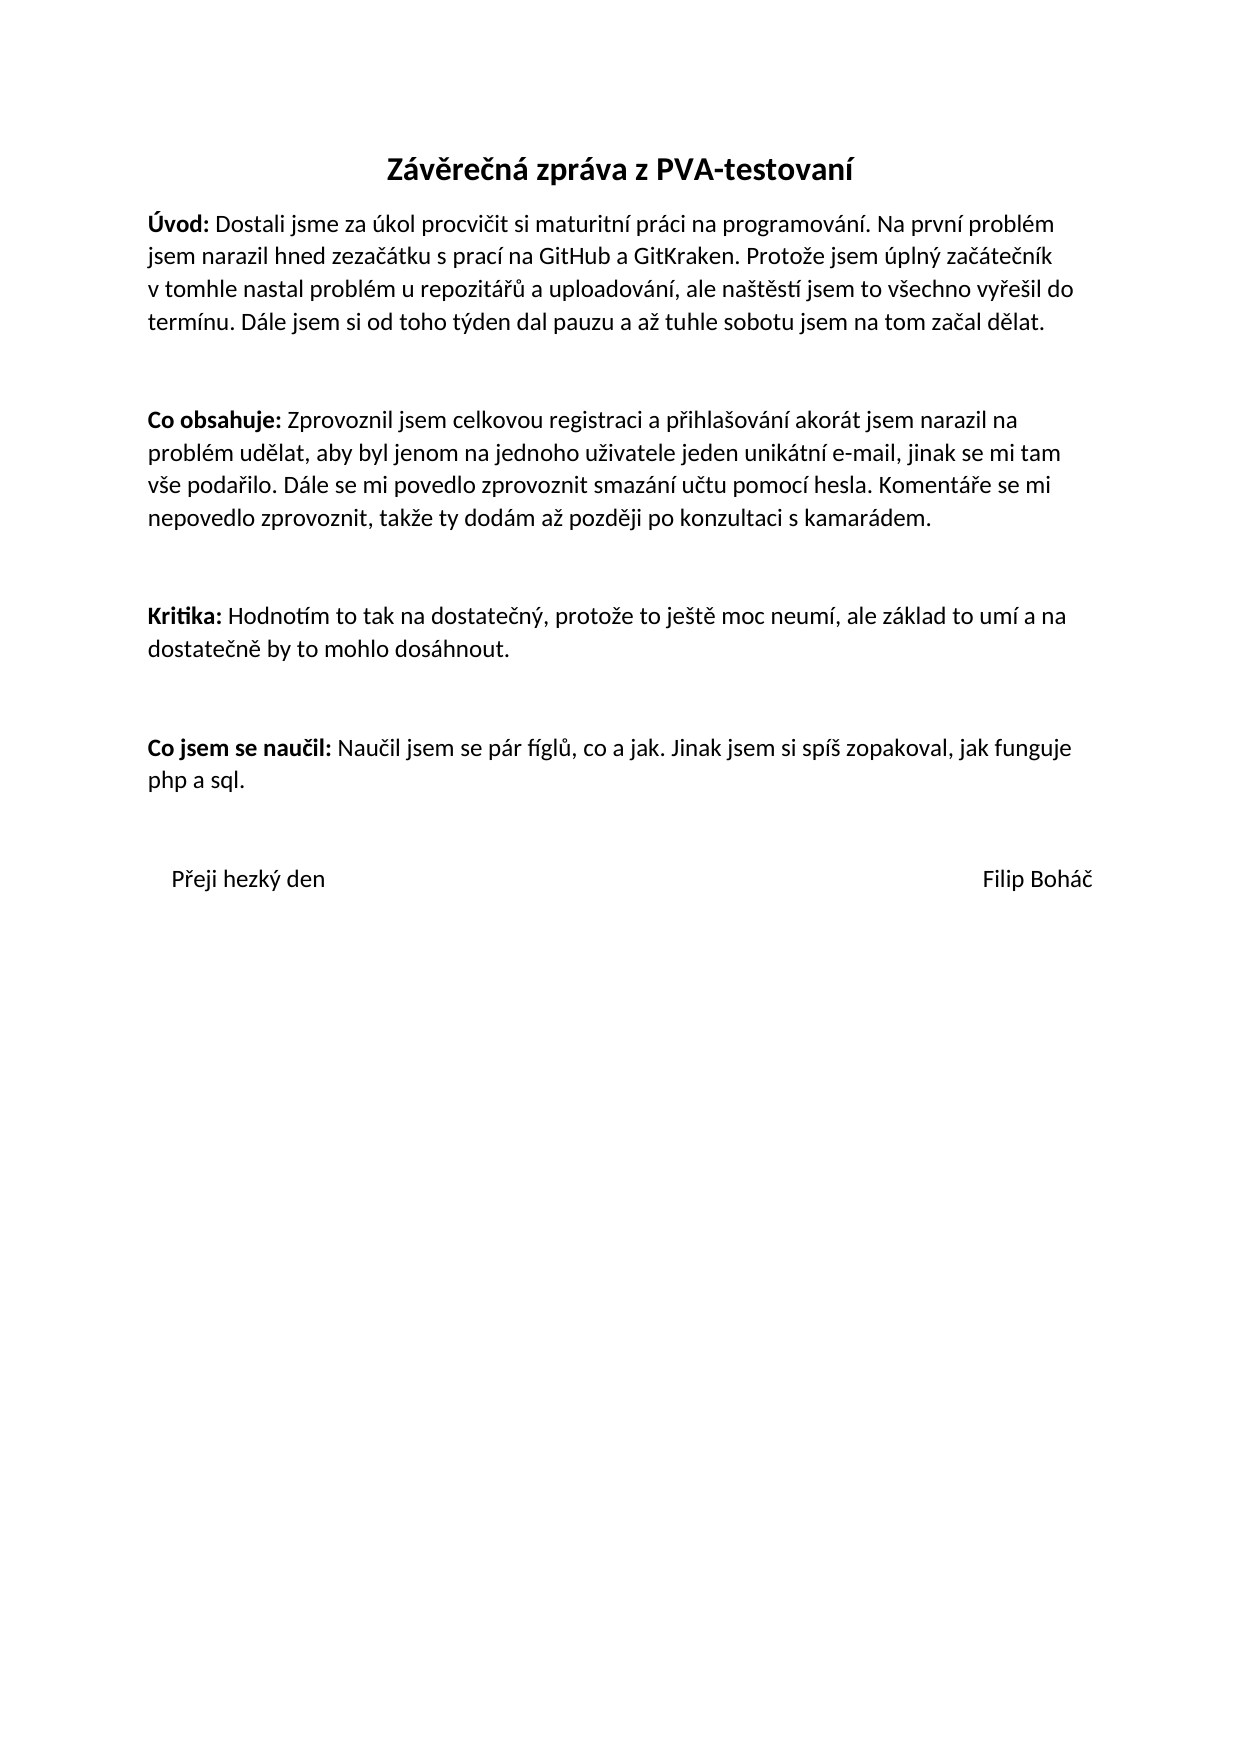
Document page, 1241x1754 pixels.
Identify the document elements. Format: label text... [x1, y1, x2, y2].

text Co jsem se naučil: Naučil jsem se pár fíglů, co a jak. Jinak jsem si spíš zopakoval, jak funguje php a sql. [148, 732, 1093, 795]
text Přeji hezký den Filip Boháč [148, 863, 1093, 893]
text Kritika: Hodnotím to tak na dostatečný, protože to ještě moc neumí, ale základ to umí a na dostatečně by to mohlo dosáhnout. [148, 601, 1093, 664]
text Závěrečná zpráva z PVA-testovaní [148, 148, 1093, 188]
text Co obsahuje: Zprovoznil jsem celkovou registraci a přihlašování akorát jsem narazil na problém udělat, aby byl jenom na jednoho uživatele jeden unikátní e-mail, jinak se mi tam vše podařilo. Dále se mi povedlo zprovoznit smazání učtu pomocí hesla. Komentáře se mi nepovedlo zprovoznit, takže ty dodám až později po konzultaci s kamarádem. [148, 404, 1093, 532]
text Úvod: Dostali jsme za úkol procvičit si maturitní práci na programování. Na první problém jsem narazil hned zezačátku s prací na GitHub a GitKraken. Protože jsem úplný začátečník v tomhle nastal problém u repozitářů a uploadování, ale naštěstí jsem to všechno vyřešil do termínu. Dále jsem si od toho týden dal pauzu a až tuhle sobotu jsem na tom začal dělat. [148, 208, 1093, 336]
